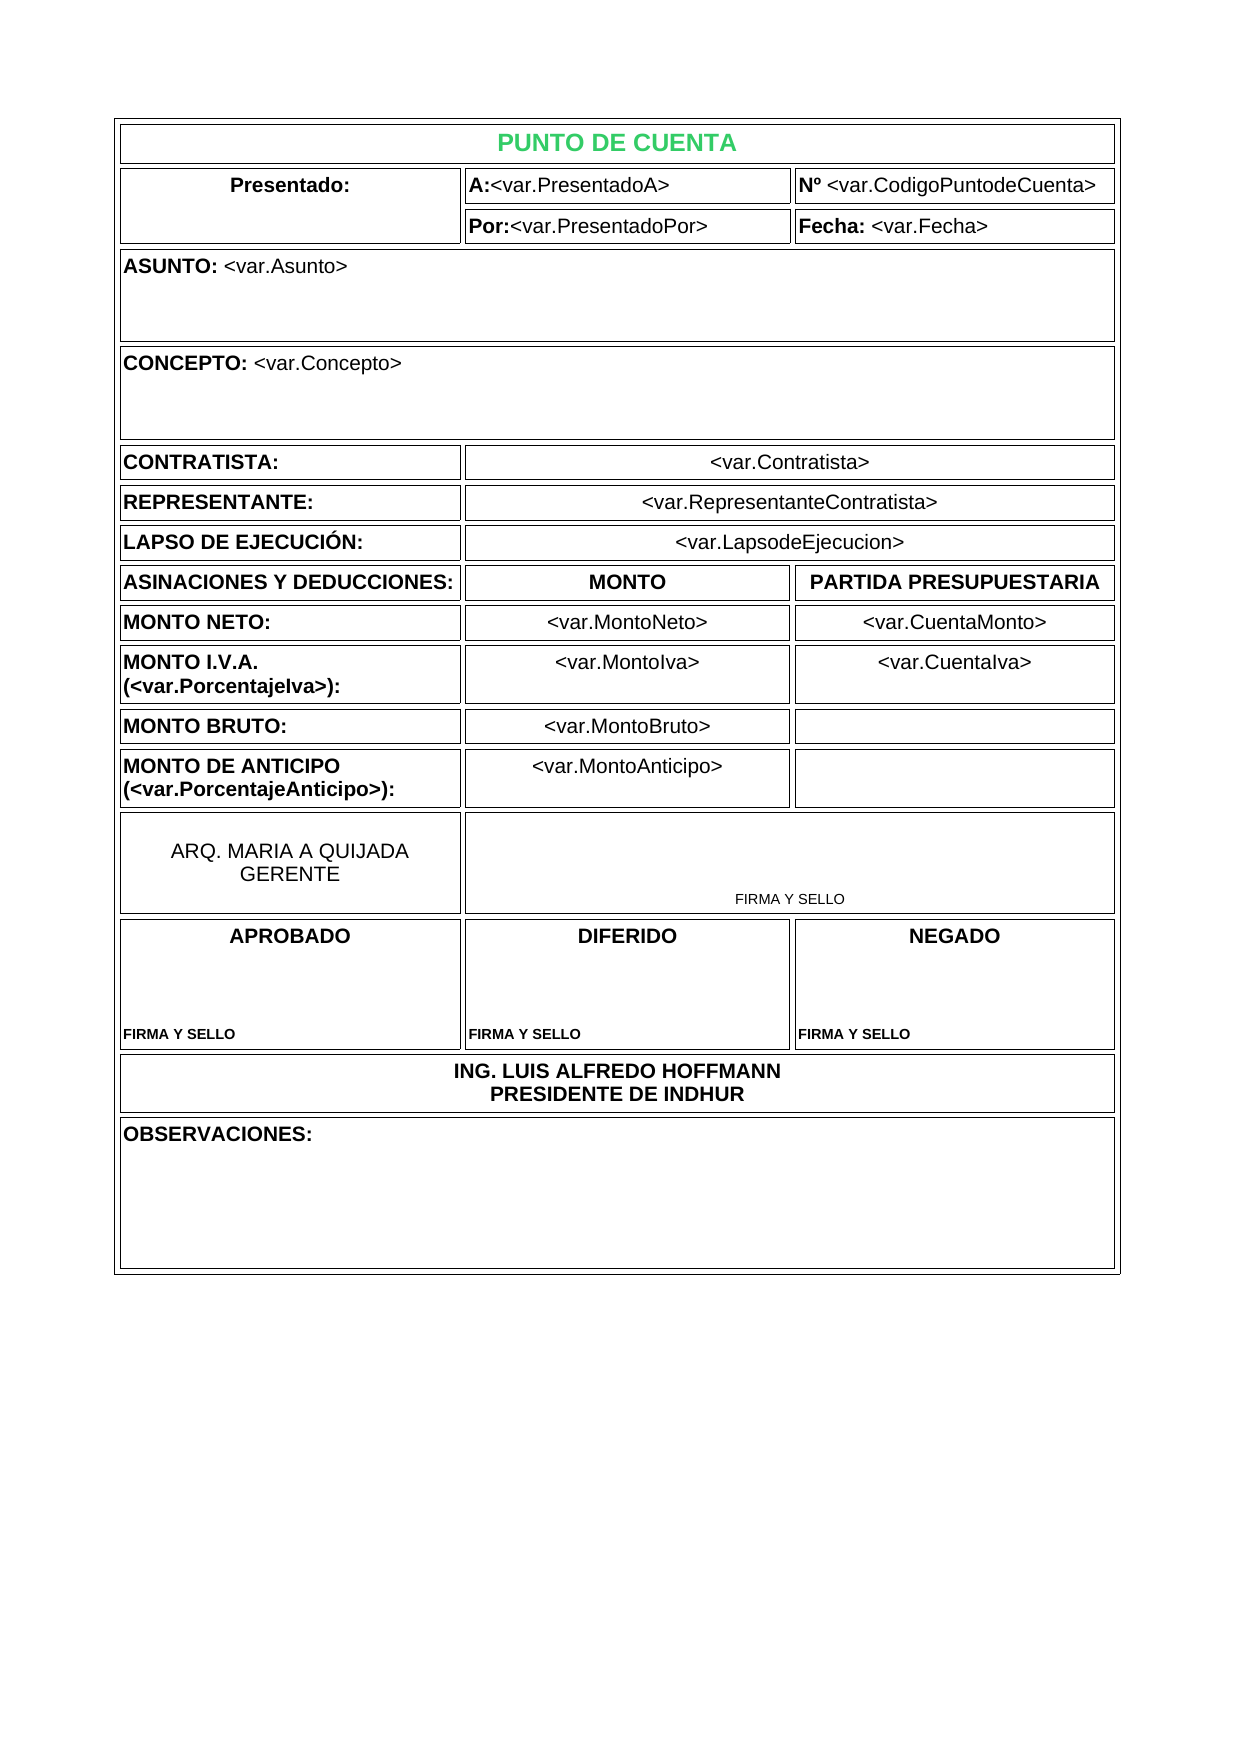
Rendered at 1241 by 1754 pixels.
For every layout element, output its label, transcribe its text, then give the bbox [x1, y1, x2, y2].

table_cell <var.MontoAnticipo> [463, 743, 792, 807]
table_cell <var.RepresentanteContratista> [463, 479, 1117, 519]
table_cell <var.CuentaMonto> [792, 600, 1117, 640]
table_cell FIRMA Y SELLO [463, 807, 1117, 913]
table_header A:<var.PresentadoA> [463, 164, 792, 203]
table_cell OBSERVACIONES: [117, 1112, 1117, 1268]
table_cell ING. LUIS ALFREDO HOFFMANN PRESIDENTE DE INDHUR [117, 1049, 1117, 1112]
table_cell ASINACIONES Y DEDUCCIONES: [117, 560, 462, 600]
table_cell MONTO DE ANTICIPO (<var.PorcentajeAnticipo>): [117, 743, 462, 807]
table_cell REPRESENTANTE: [117, 479, 462, 519]
table_cell DIFERIDO FIRMA Y SELLO [463, 913, 792, 1048]
table_cell MONTO [463, 560, 792, 600]
table_header Nº <var.CodigoPuntodeCuenta> [793, 163, 1117, 203]
table_cell ASUNTO: <var.Asunto> [117, 243, 1117, 341]
table_cell <var.MontoIva> [463, 640, 792, 703]
table_cell Por:<var.PresentadoPor> [463, 203, 792, 243]
table_cell Fecha: <var.Fecha> [793, 203, 1117, 243]
table_cell <var.LapsodeEjecucion> [463, 520, 1117, 559]
table_cell PARTIDA PRESUPUESTARIA [792, 560, 1117, 600]
table_cell MONTO NETO: [117, 600, 462, 640]
table_cell APROBADO FIRMA Y SELLO [117, 913, 462, 1048]
table_header PUNTO DE CUENTA [117, 119, 1117, 163]
table_cell ARQ. MARIA A QUIJADA GERENTE [117, 807, 462, 913]
table_cell <var.MontoNeto> [463, 600, 792, 640]
table_cell <var.Contratista> [463, 439, 1117, 479]
table_cell MONTO BRUTO: [117, 703, 462, 743]
table_cell [796, 710, 1114, 743]
table_cell CONTRATISTA: [117, 439, 462, 479]
table_cell [792, 743, 1117, 807]
table_cell <var.CuentaIva> [792, 640, 1117, 703]
table_cell MONTO I.V.A. (<var.PorcentajeIva>): [117, 640, 462, 703]
table_cell LAPSO DE EJECUCIÓN: [117, 520, 462, 559]
table_cell Presentado: [117, 163, 462, 243]
table_cell <var.MontoBruto> [463, 703, 792, 743]
table_cell [792, 703, 1117, 743]
table_cell CONCEPTO: <var.Concepto> [117, 341, 1117, 439]
table_cell NEGADO FIRMA Y SELLO [792, 913, 1117, 1048]
table_cell [796, 750, 1114, 807]
